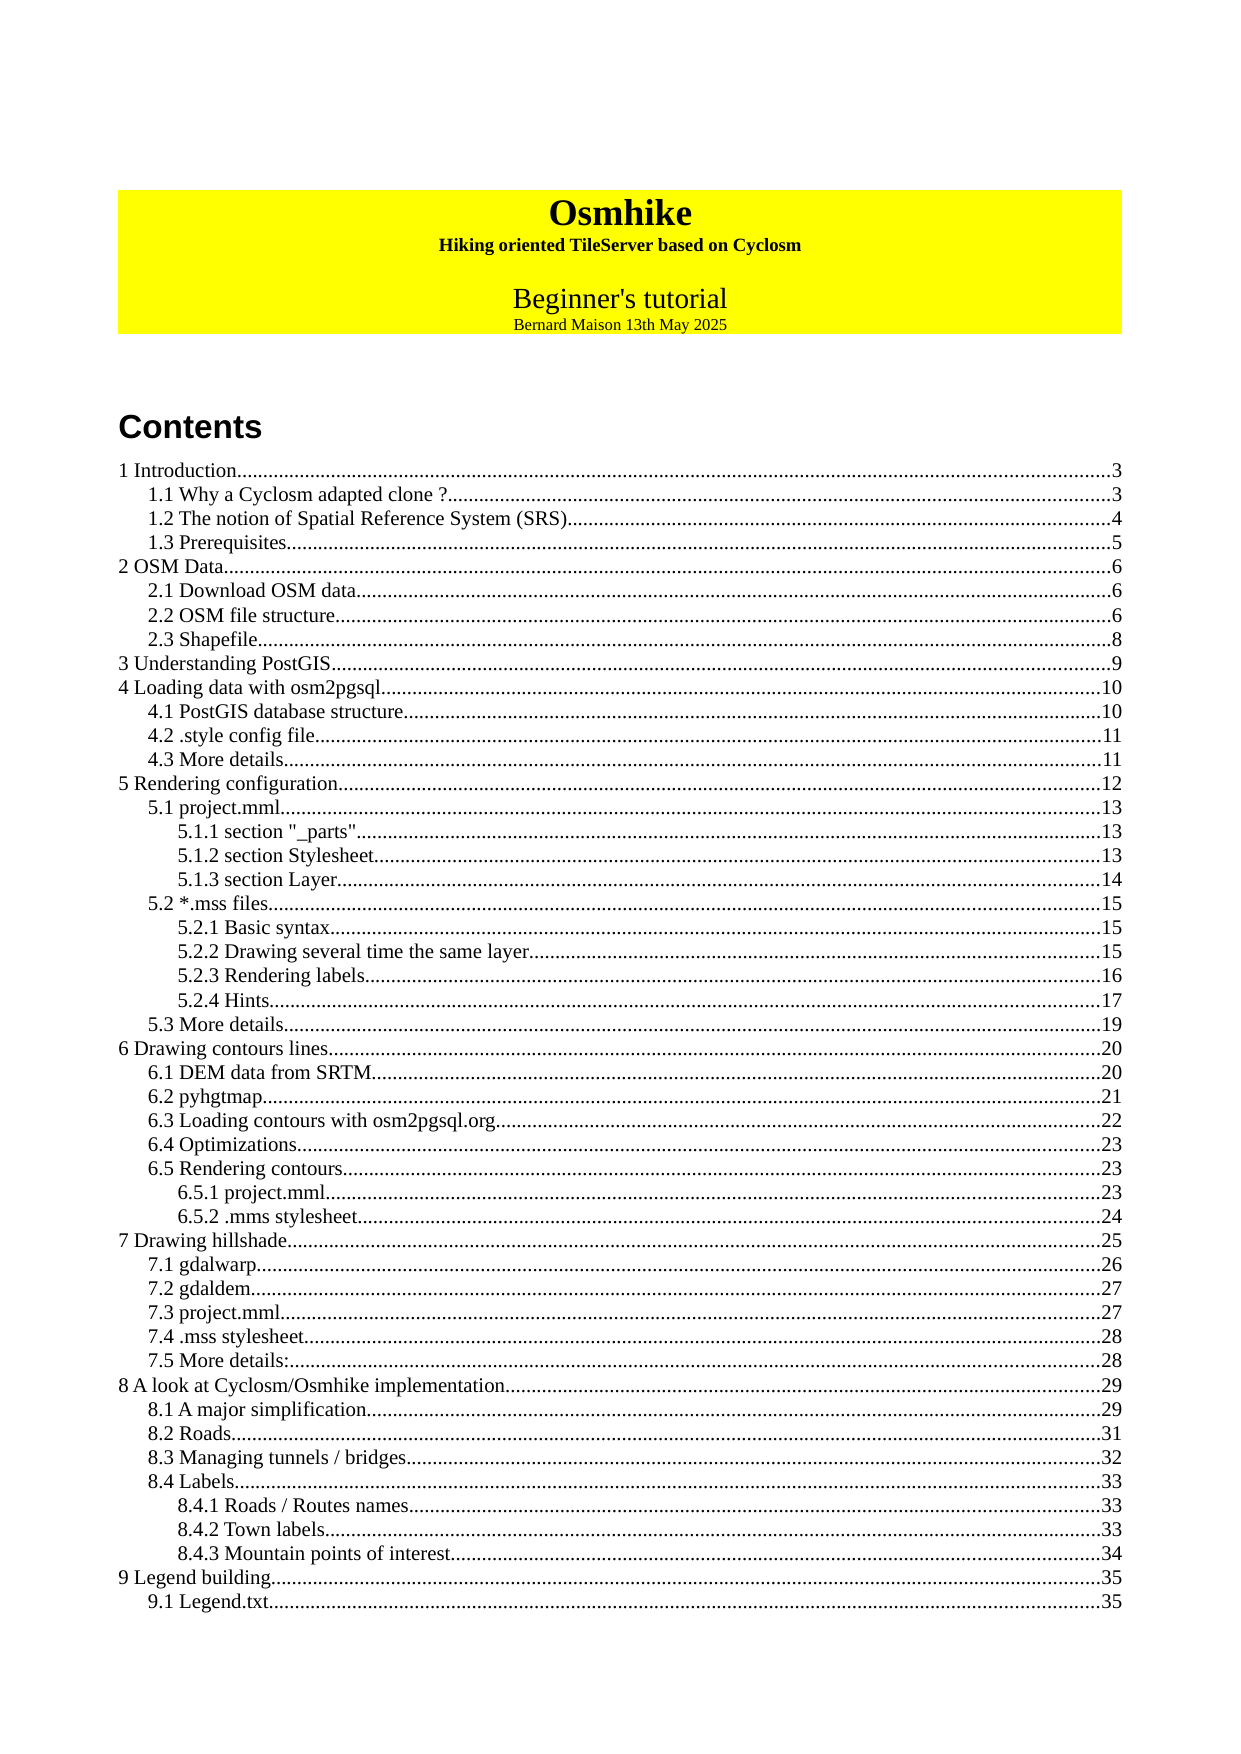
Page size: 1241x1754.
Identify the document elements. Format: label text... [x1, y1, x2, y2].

text 8.4.2 Town labels 33 [177, 1517, 1122, 1541]
text 1 Introduction 3 [118, 458, 1122, 482]
text 3 Understanding PostGIS 9 [118, 651, 1122, 675]
text 6.5 Rendering contours 23 [148, 1156, 1122, 1180]
text 8.3 Managing tunnels / bridges 32 [148, 1445, 1122, 1469]
text 5.2.3 Rendering labels 16 [177, 963, 1122, 987]
text 9.1 Legend.txt 35 [148, 1589, 1122, 1613]
text 8.1 A major simplification 29 [148, 1397, 1122, 1421]
text 8.4 Labels 33 [148, 1469, 1122, 1493]
text 5.1.1 section "_parts" 13 [177, 819, 1122, 843]
text 4.2 .style config file 11 [148, 723, 1122, 747]
text 7.4 .mss stylesheet 28 [148, 1324, 1122, 1348]
text 6.1 DEM data from SRTM 20 [148, 1060, 1122, 1084]
text 8 A look at Cyclosm/Osmhike implementation 29 [118, 1372, 1122, 1397]
text 7.1 gdalwarp 26 [148, 1252, 1122, 1276]
text 5.1.2 section Stylesheet 13 [177, 843, 1122, 867]
text 4.3 More details 11 [148, 747, 1122, 771]
text 2.1 Download OSM data 6 [148, 578, 1122, 602]
text 8.4.3 Mountain points of interest 34 [177, 1541, 1122, 1565]
text 8.4.1 Roads / Routes names 33 [177, 1493, 1122, 1517]
text 8.2 Roads 31 [148, 1421, 1122, 1445]
text 6.5.1 project.mml 23 [177, 1180, 1122, 1204]
text 4.1 PostGIS database structure 10 [148, 699, 1122, 723]
table_header Osmhike Hiking oriented TileServer based on Cyclosm Beginner's tutorial Bernard Maison 13th May 2025 [118, 190, 1122, 334]
text 5.2.1 Basic syntax 15 [177, 915, 1122, 939]
subtitle Contents [118, 407, 1122, 446]
text 6.3 Loading contours with osm2pgsql.org 22 [148, 1108, 1122, 1132]
text 7.2 gdaldem 27 [148, 1276, 1122, 1300]
text 6.2 pyhgtmap 21 [148, 1084, 1122, 1108]
text 7.5 More details: 28 [148, 1348, 1122, 1372]
text 6.5.2 .mms stylesheet 24 [177, 1204, 1122, 1228]
text 6 Drawing contours lines 20 [118, 1036, 1122, 1060]
text 2.2 OSM file structure 6 [148, 602, 1122, 627]
text 7 Drawing hillshade 25 [118, 1228, 1122, 1252]
text 1.1 Why a Cyclosm adapted clone ? 3 [148, 482, 1122, 506]
text 2.3 Shapefile 8 [148, 627, 1122, 651]
text 5.2.2 Drawing several time the same layer 15 [177, 939, 1122, 963]
text 1.3 Prerequisites 5 [148, 530, 1122, 554]
text 5.1.3 section Layer 14 [177, 867, 1122, 891]
text 6.4 Optimizations 23 [148, 1132, 1122, 1156]
text 5 Rendering configuration 12 [118, 771, 1122, 795]
text 5.2 *.mss files 15 [148, 891, 1122, 915]
text 2 OSM Data 6 [118, 554, 1122, 578]
text 1.2 The notion of Spatial Reference System (SRS) 4 [148, 506, 1122, 530]
text 5.2.4 Hints 17 [177, 987, 1122, 1012]
text 4 Loading data with osm2pgsql 10 [118, 675, 1122, 699]
text 7.3 project.mml 27 [148, 1300, 1122, 1324]
text 9 Legend building 35 [118, 1565, 1122, 1589]
text 5.3 More details 19 [148, 1012, 1122, 1036]
text 5.1 project.mml 13 [148, 795, 1122, 819]
